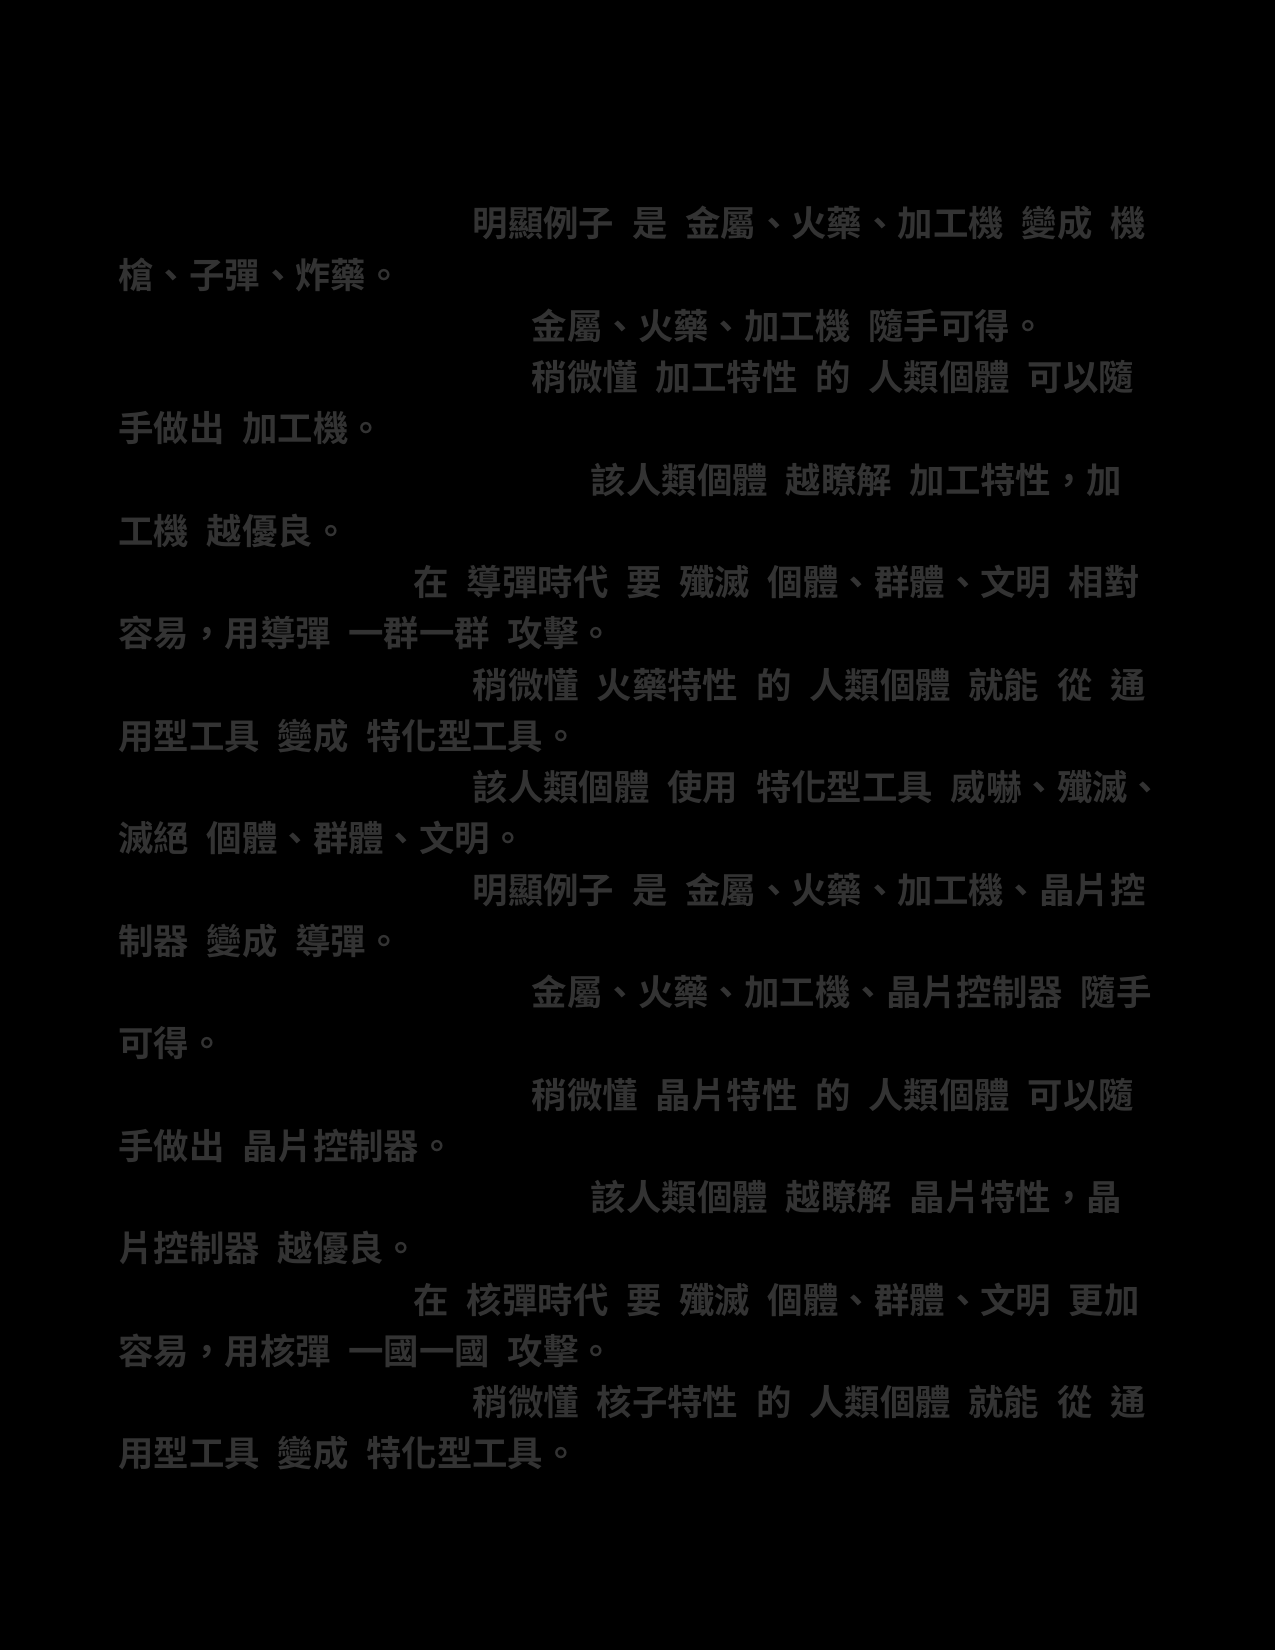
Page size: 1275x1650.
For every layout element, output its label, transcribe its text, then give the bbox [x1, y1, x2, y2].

text 在 導彈時代 要 殲滅 個體、群體、文明 相對容易，用導彈 一群一群 攻擊。 [118, 554, 1157, 657]
text 在 核彈時代 要 殲滅 個體、群體、文明 更加容易，用核彈 一國一國 攻擊。 [118, 1272, 1157, 1374]
text 明顯例子 是 金屬、火藥、加工機、晶片控制器 變成 導彈。 [118, 862, 1157, 964]
text 稍微懂 火藥特性 的 人類個體 就能 從 通用型工具 變成 特化型工具。 [118, 657, 1157, 759]
text 金屬、火藥、加工機 隨手可得。 [118, 298, 1157, 349]
text 該人類個體 越瞭解 晶片特性，晶片控制器 越優良。 [118, 1169, 1157, 1272]
text 稍微懂 加工特性 的 人類個體 可以隨手做出 加工機。 [118, 349, 1157, 452]
text 金屬、火藥、加工機、晶片控制器 隨手可得。 [118, 964, 1157, 1067]
text 稍微懂 晶片特性 的 人類個體 可以隨手做出 晶片控制器。 [118, 1067, 1157, 1169]
text 明顯例子 是 金屬、火藥、加工機 變成 機槍、子彈、炸藥。 [118, 196, 1157, 298]
text 該人類個體 越瞭解 加工特性，加工機 越優良。 [118, 452, 1157, 554]
text 該人類個體 使用 特化型工具 威嚇、殲滅、滅絕 個體、群體、文明。 [118, 759, 1157, 862]
text 稍微懂 核子特性 的 人類個體 就能 從 通用型工具 變成 特化型工具。 [118, 1374, 1157, 1477]
